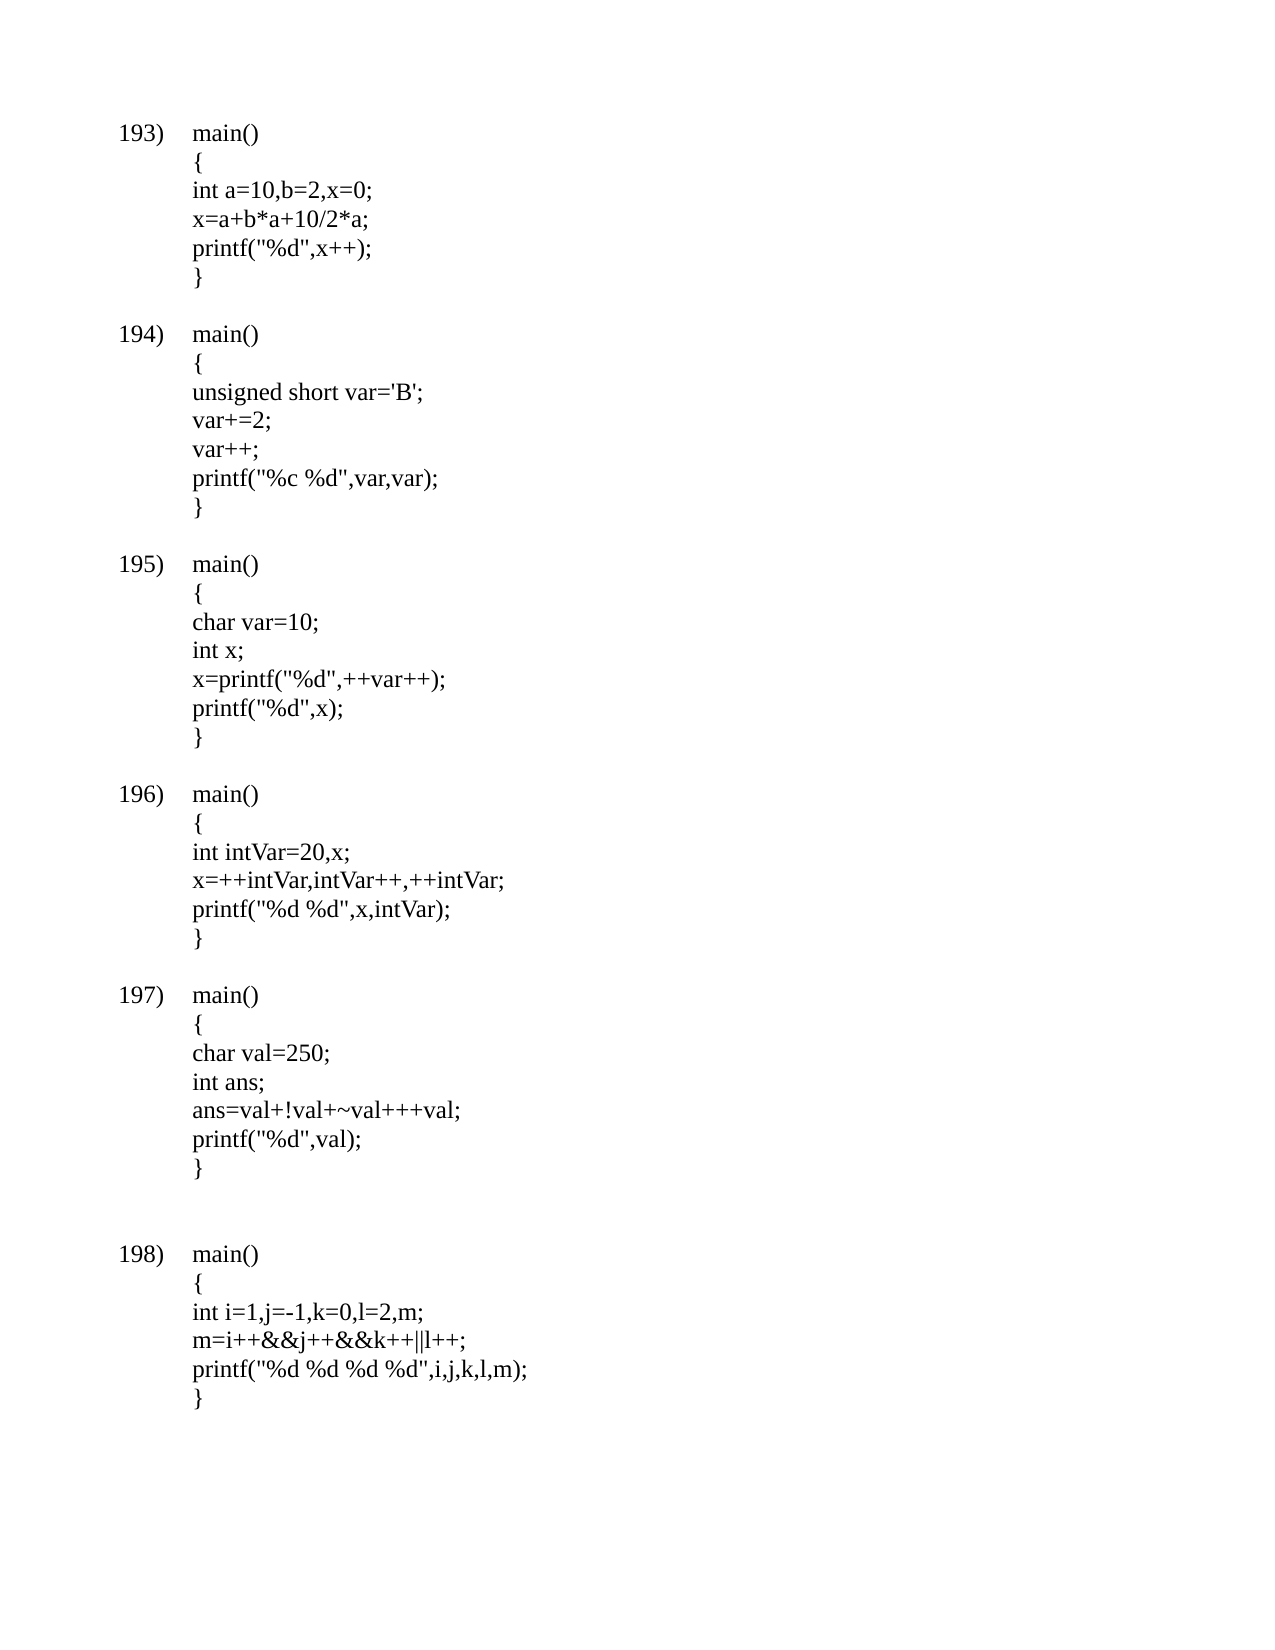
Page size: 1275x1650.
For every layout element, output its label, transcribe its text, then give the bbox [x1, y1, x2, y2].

text x=a+b*a+10/2*a; [118, 204, 1157, 233]
text } [118, 1153, 1157, 1182]
text { [118, 578, 1157, 607]
text char var=10; [118, 607, 1157, 636]
text 198) main() [118, 1239, 1157, 1268]
text printf("%d",x); [118, 693, 1157, 722]
text int intVar=20,x; [118, 837, 1157, 866]
text printf("%c %d",var,var); [118, 463, 1157, 492]
text char val=250; [118, 1038, 1157, 1067]
text int x; [118, 636, 1157, 664]
text int ans; [118, 1067, 1157, 1096]
text 196) main() [118, 779, 1157, 808]
text printf("%d",val); [118, 1124, 1157, 1153]
text printf("%d %d",x,intVar); [118, 894, 1157, 923]
text 197) main() [118, 981, 1157, 1009]
text } [118, 923, 1157, 952]
text x=printf("%d",++var++); [118, 664, 1157, 693]
text 194) main() [118, 319, 1157, 348]
text int i=1,j=-1,k=0,l=2,m; [118, 1297, 1157, 1326]
text x=++intVar,intVar++,++intVar; [118, 866, 1157, 894]
text 195) main() [118, 549, 1157, 578]
text ans=val+!val+~val+++val; [118, 1096, 1157, 1124]
text } [118, 492, 1157, 521]
text { [118, 348, 1157, 377]
text printf("%d",x++); [118, 233, 1157, 262]
text int a=10,b=2,x=0; [118, 176, 1157, 204]
text unsigned short var='B'; [118, 377, 1157, 406]
text printf("%d %d %d %d",i,j,k,l,m); [118, 1354, 1157, 1383]
text } [118, 262, 1157, 291]
text } [118, 722, 1157, 751]
text var++; [118, 434, 1157, 463]
text { [118, 808, 1157, 837]
text { [118, 1009, 1157, 1038]
text var+=2; [118, 406, 1157, 434]
text } [118, 1383, 1157, 1412]
text 193) main() [118, 118, 1157, 147]
text m=i++&&j++&&k++||l++; [118, 1326, 1157, 1354]
text { [118, 1268, 1157, 1297]
text { [118, 147, 1157, 176]
